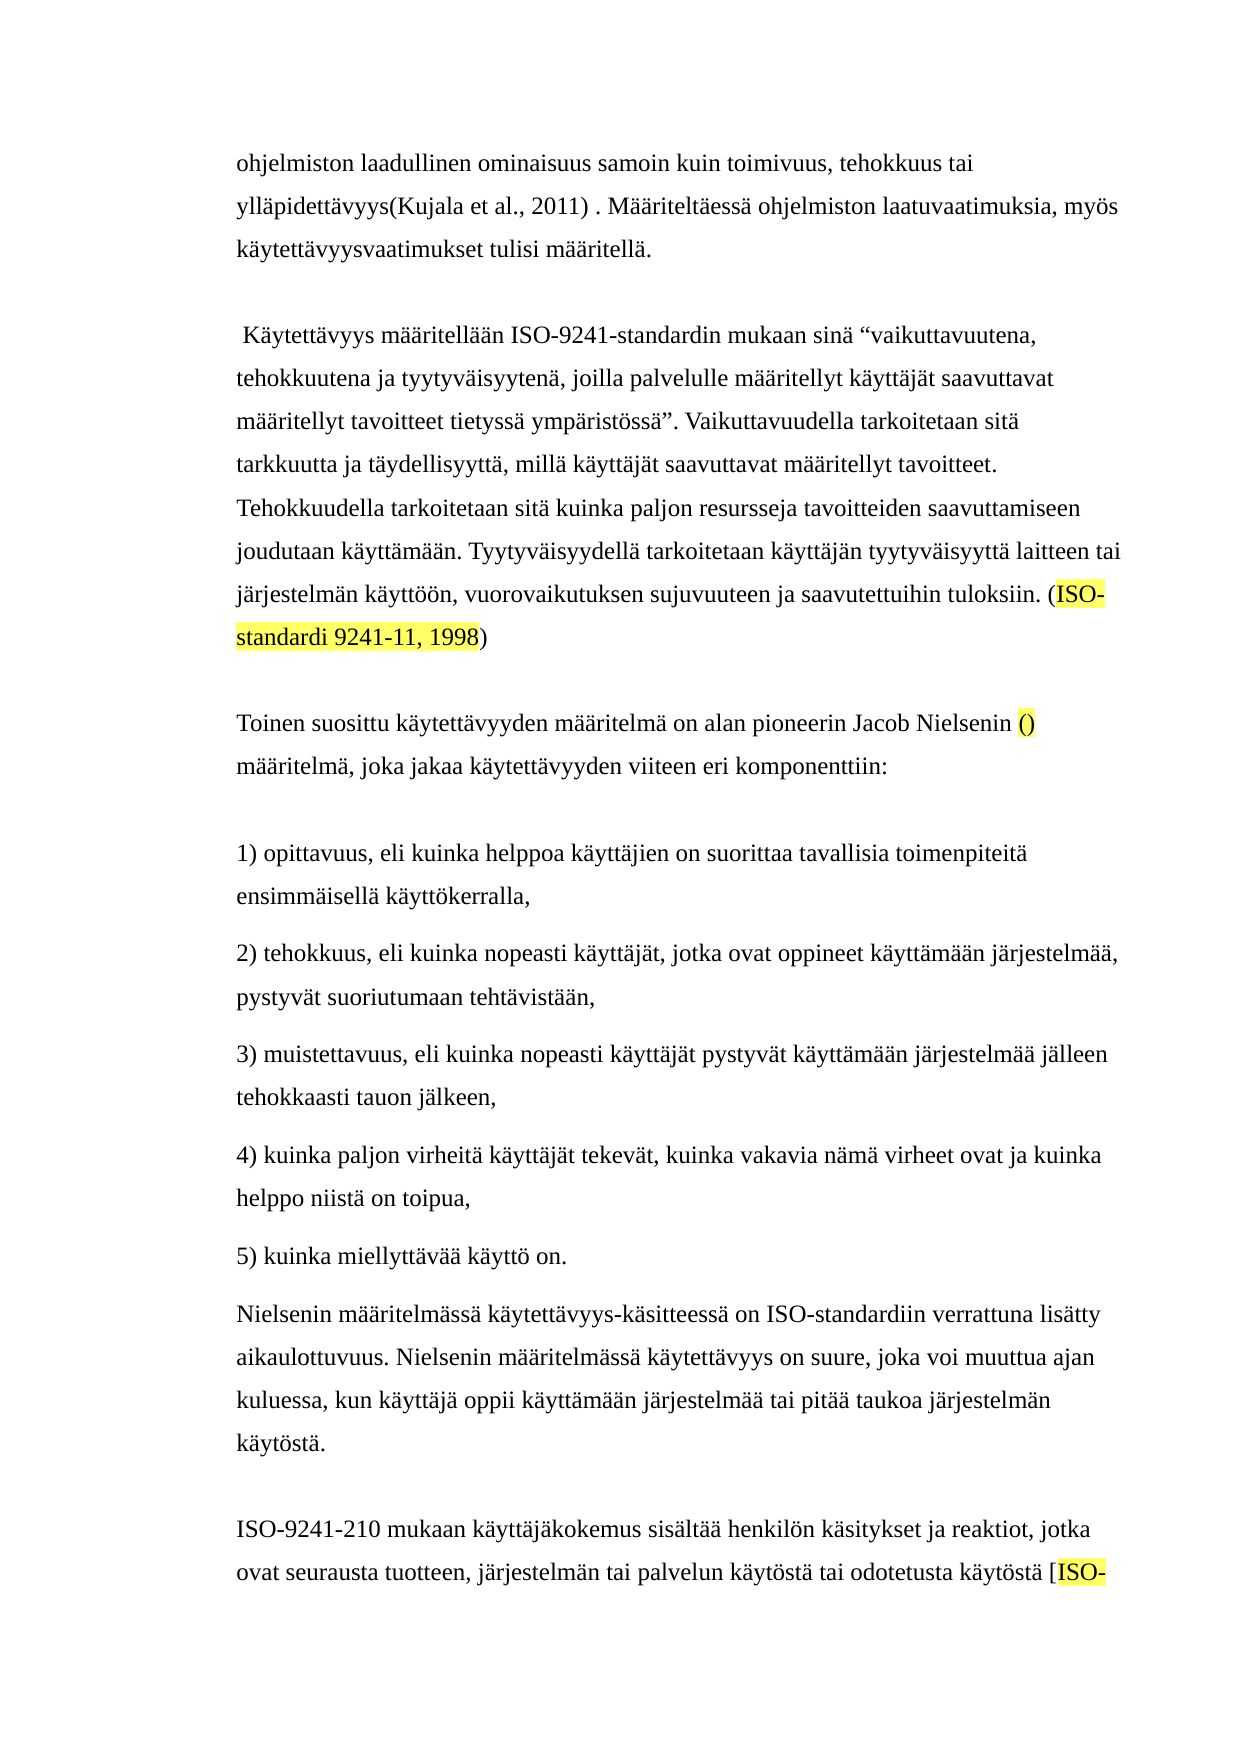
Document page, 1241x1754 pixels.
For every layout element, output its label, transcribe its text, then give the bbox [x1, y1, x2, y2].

text 4) kuinka paljon virheitä käyttäjät tekevät, kuinka vakavia nämä virheet ovat ja kuinka helppo niistä on toipua, [236, 1140, 1122, 1212]
text 1) opittavuus, eli kuinka helppoa käyttäjien on suorittaa tavallisia toimenpiteitä ensimmäisellä käyttökerralla, [236, 838, 1122, 909]
text Nielsenin määritelmässä käytettävyys-käsitteessä on ISO-standardiin verrattuna lisätty aikaulottuvuus. Nielsenin määritelmässä käytettävyys on suure, joka voi muuttua ajan kuluessa, kun käyttäjä oppii käyttämään järjestelmää tai pitää taukoa järjestelmän käytöstä. [236, 1299, 1122, 1457]
text 5) kuinka miellyttävää käyttö on. [236, 1241, 1122, 1270]
text 3) muistettavuus, eli kuinka nopeasti käyttäjät pystyvät käyttämään järjestelmää jälleen tehokkaasti tauon jälkeen, [236, 1039, 1122, 1111]
text ohjelmiston laadullinen ominaisuus samoin kuin toimivuus, tehokkuus tai ylläpidettävyys(Kujala et al., 2011)⁠ . Määriteltäessä ohjelmiston laatuvaatimuksia, myös käytettävyysvaatimukset tulisi määritellä. [236, 148, 1122, 263]
text Toinen suosittu käytettävyyden määritelmä on alan pioneerin Jacob Nielsenin () määritelmä, joka jakaa käytettävyyden viiteen eri komponenttiin: [236, 708, 1122, 780]
text 2) tehokkuus, eli kuinka nopeasti käyttäjät, jotka ovat oppineet käyttämään järjestelmää, pystyvät suoriutumaan tehtävistään, [236, 938, 1122, 1010]
text ISO-9241-210 mukaan käyttäjäkokemus sisältää henkilön käsitykset ja reaktiot, jotka ovat seurausta tuotteen, järjestelmän tai palvelun käytöstä tai odotetusta käytöstä [ISO- [236, 1514, 1122, 1586]
text Käytettävyys määritellään ISO-9241-standardin mukaan sinä “vaikuttavuutena, tehokkuutena ja tyytyväisyytenä, joilla palvelulle määritellyt käyttäjät saavuttavat määritellyt tavoitteet tietyssä ympäristössä”. Vaikuttavuudella tarkoitetaan sitä tarkkuutta ja täydellisyyttä, millä käyttäjät saavuttavat määritellyt tavoitteet. Tehokkuudella tarkoitetaan sitä kuinka paljon resursseja tavoitteiden saavuttamiseen joudutaan käyttämään. Tyytyväisyydellä tarkoitetaan käyttäjän tyytyväisyyttä laitteen tai järjestelmän käyttöön, vuorovaikutuksen sujuvuuteen ja saavutettuihin tuloksiin. (ISO-standardi 9241-11, 1998) [236, 320, 1122, 651]
